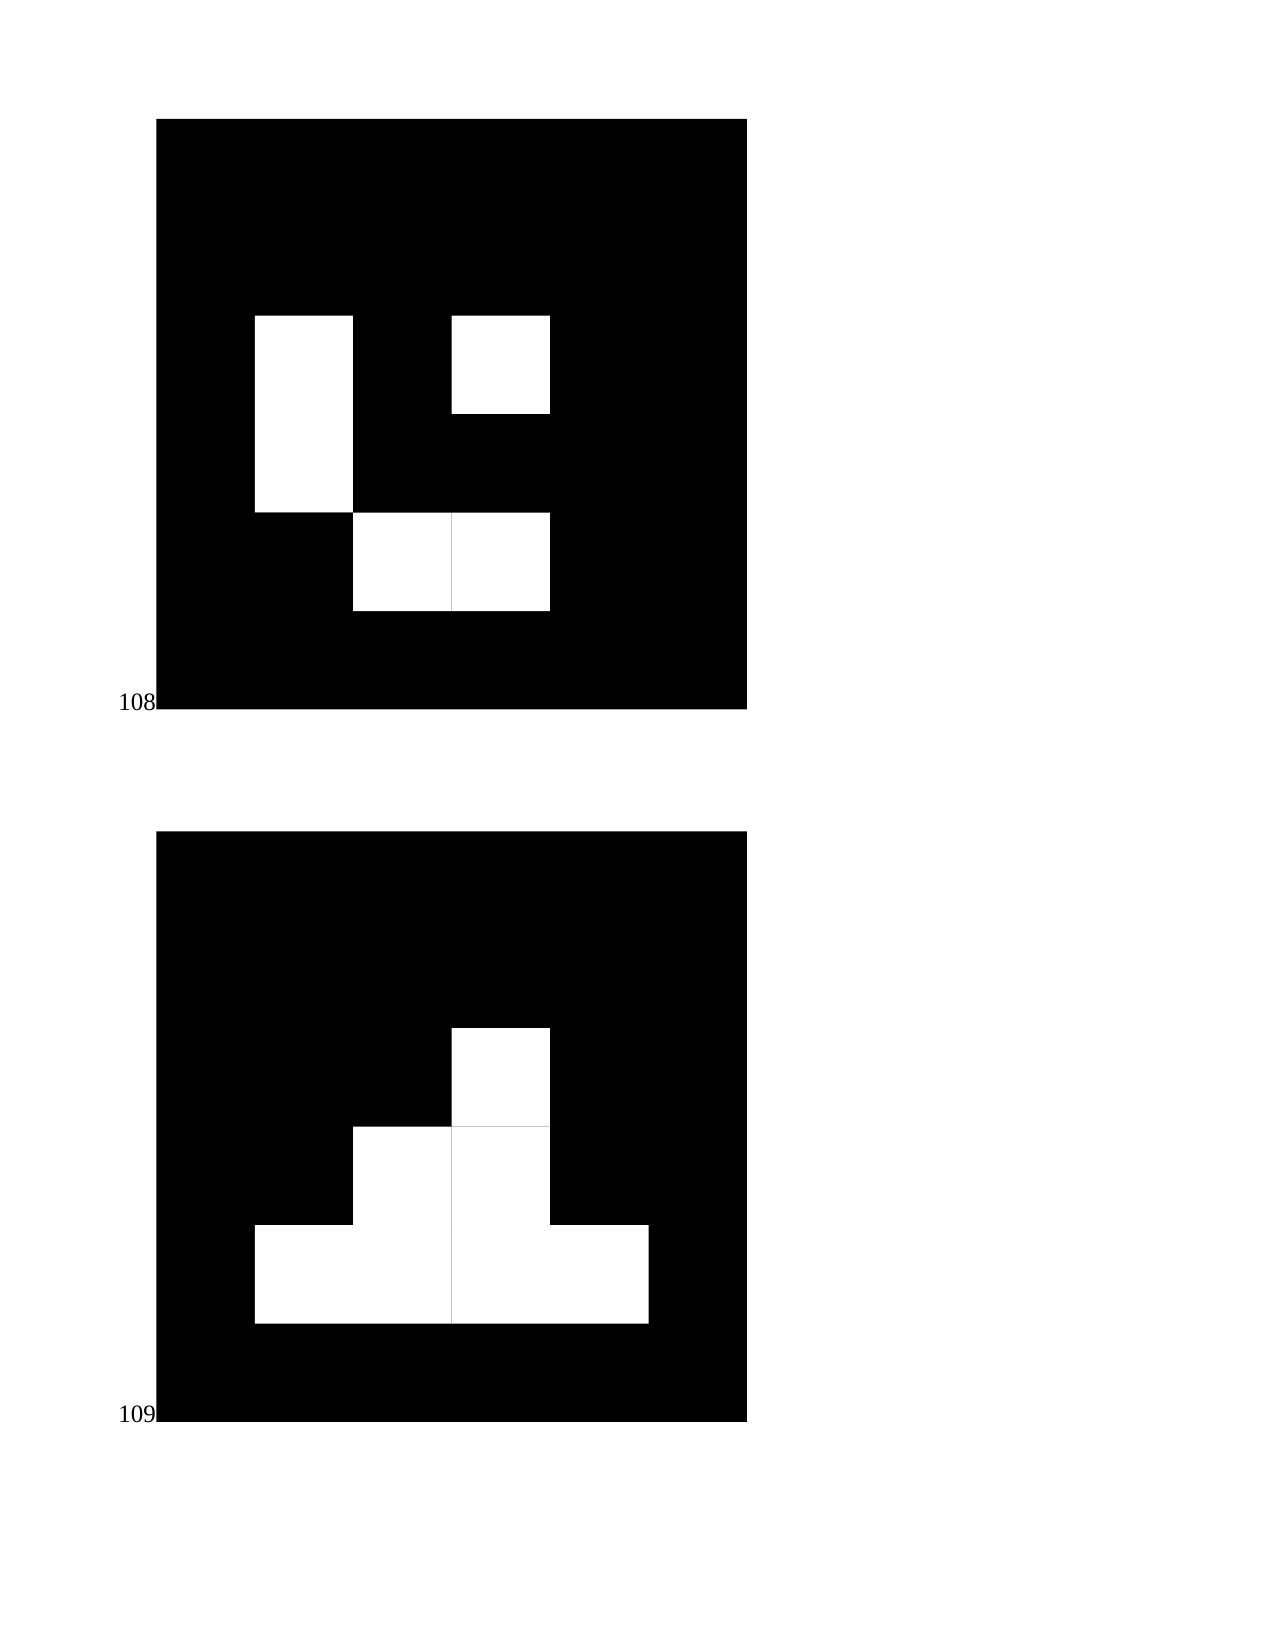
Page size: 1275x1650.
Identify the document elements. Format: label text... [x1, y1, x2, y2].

text 109 [118, 831, 1157, 1428]
text 108 [118, 118, 1157, 716]
